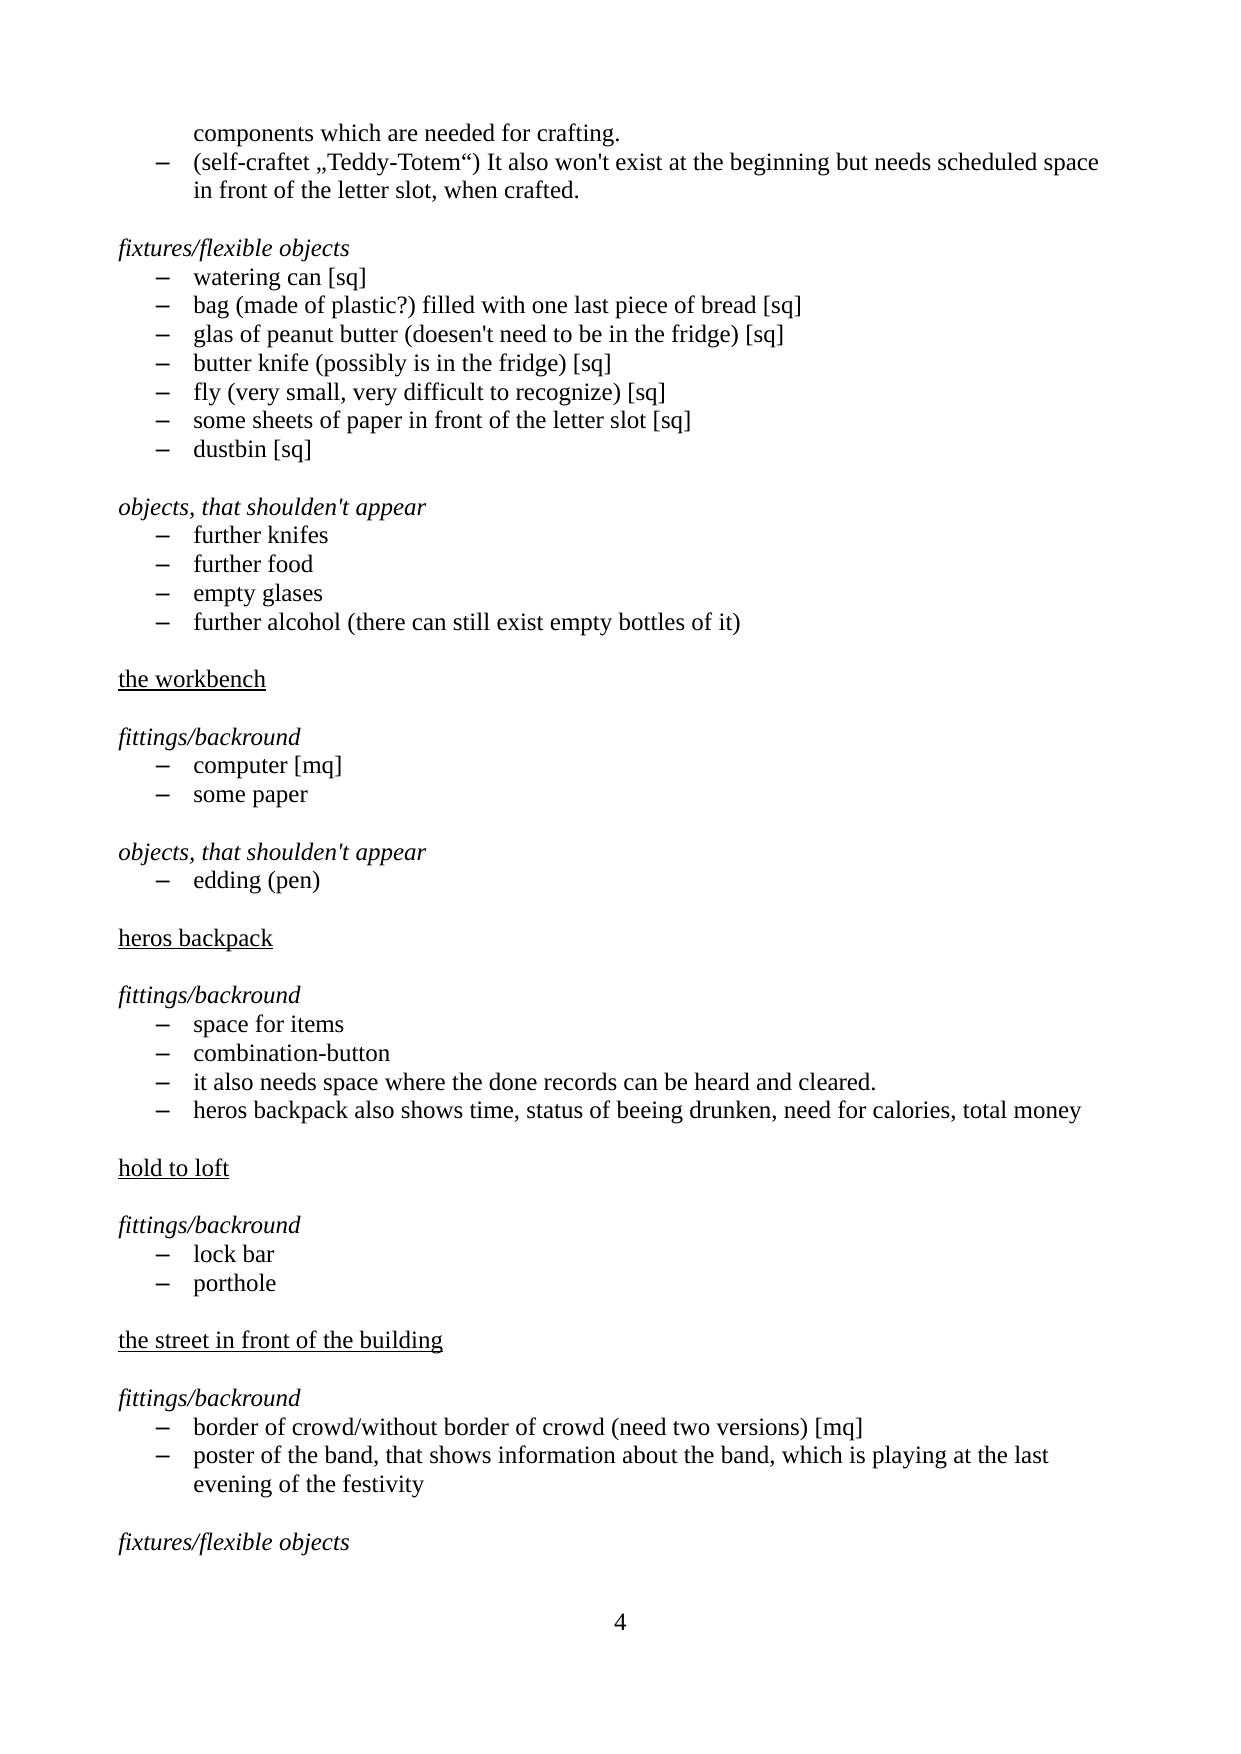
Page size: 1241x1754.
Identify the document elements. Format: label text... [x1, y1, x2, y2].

text objects, that shoulden't appear [118, 837, 1122, 866]
text fittings/backround [118, 1211, 1122, 1239]
list border of crowd/without border of crowd (need two versions) [mq] [156, 1412, 1122, 1441]
list further alcohol (there can still exist empty bottles of it) [156, 607, 1122, 636]
list dustbin [sq] [156, 434, 1122, 463]
list edding (pen) [156, 866, 1122, 894]
text hold to loft [118, 1153, 1122, 1182]
list further knifes [156, 521, 1122, 549]
list poster of the band, that shows information about the band, which is playing at the last evening of the festivity [156, 1441, 1122, 1498]
list lock bar [156, 1239, 1122, 1268]
text fixtures/flexible objects [118, 233, 1122, 262]
list bag (made of plastic?) filled with one last piece of bread [sq] [156, 291, 1122, 319]
list empty glases [156, 578, 1122, 607]
list some paper [156, 779, 1122, 808]
text fittings/backround [118, 722, 1122, 751]
text objects, that shoulden't appear [118, 492, 1122, 521]
list porthole [156, 1268, 1122, 1297]
list (self-craftet „Teddy-Totem“) It also won't exist at the beginning but needs scheduled space in front of the letter slot, when crafted. [156, 147, 1122, 204]
text the workbench [118, 664, 1122, 693]
list further food [156, 549, 1122, 578]
list space for items [156, 1009, 1122, 1038]
list butter knife (possibly is in the fridge) [sq] [156, 348, 1122, 377]
text the street in front of the building [118, 1326, 1122, 1354]
list components which are needed for crafting. [156, 118, 1122, 147]
list combination-button [156, 1038, 1122, 1067]
list some sheets of paper in front of the letter slot [sq] [156, 406, 1122, 434]
text heros backpack [118, 923, 1122, 952]
list computer [mq] [156, 751, 1122, 779]
text fittings/backround [118, 1383, 1122, 1412]
list watering can [sq] [156, 262, 1122, 291]
list it also needs space where the done records can be heard and cleared. [156, 1067, 1122, 1096]
text fittings/backround [118, 981, 1122, 1009]
text fixtures/flexible objects [118, 1527, 1122, 1556]
list fly (very small, very difficult to recognize) [sq] [156, 377, 1122, 406]
list heros backpack also shows time, status of beeing drunken, need for calories, total money [156, 1096, 1122, 1124]
list glas of peanut butter (doesen't need to be in the fridge) [sq] [156, 319, 1122, 348]
